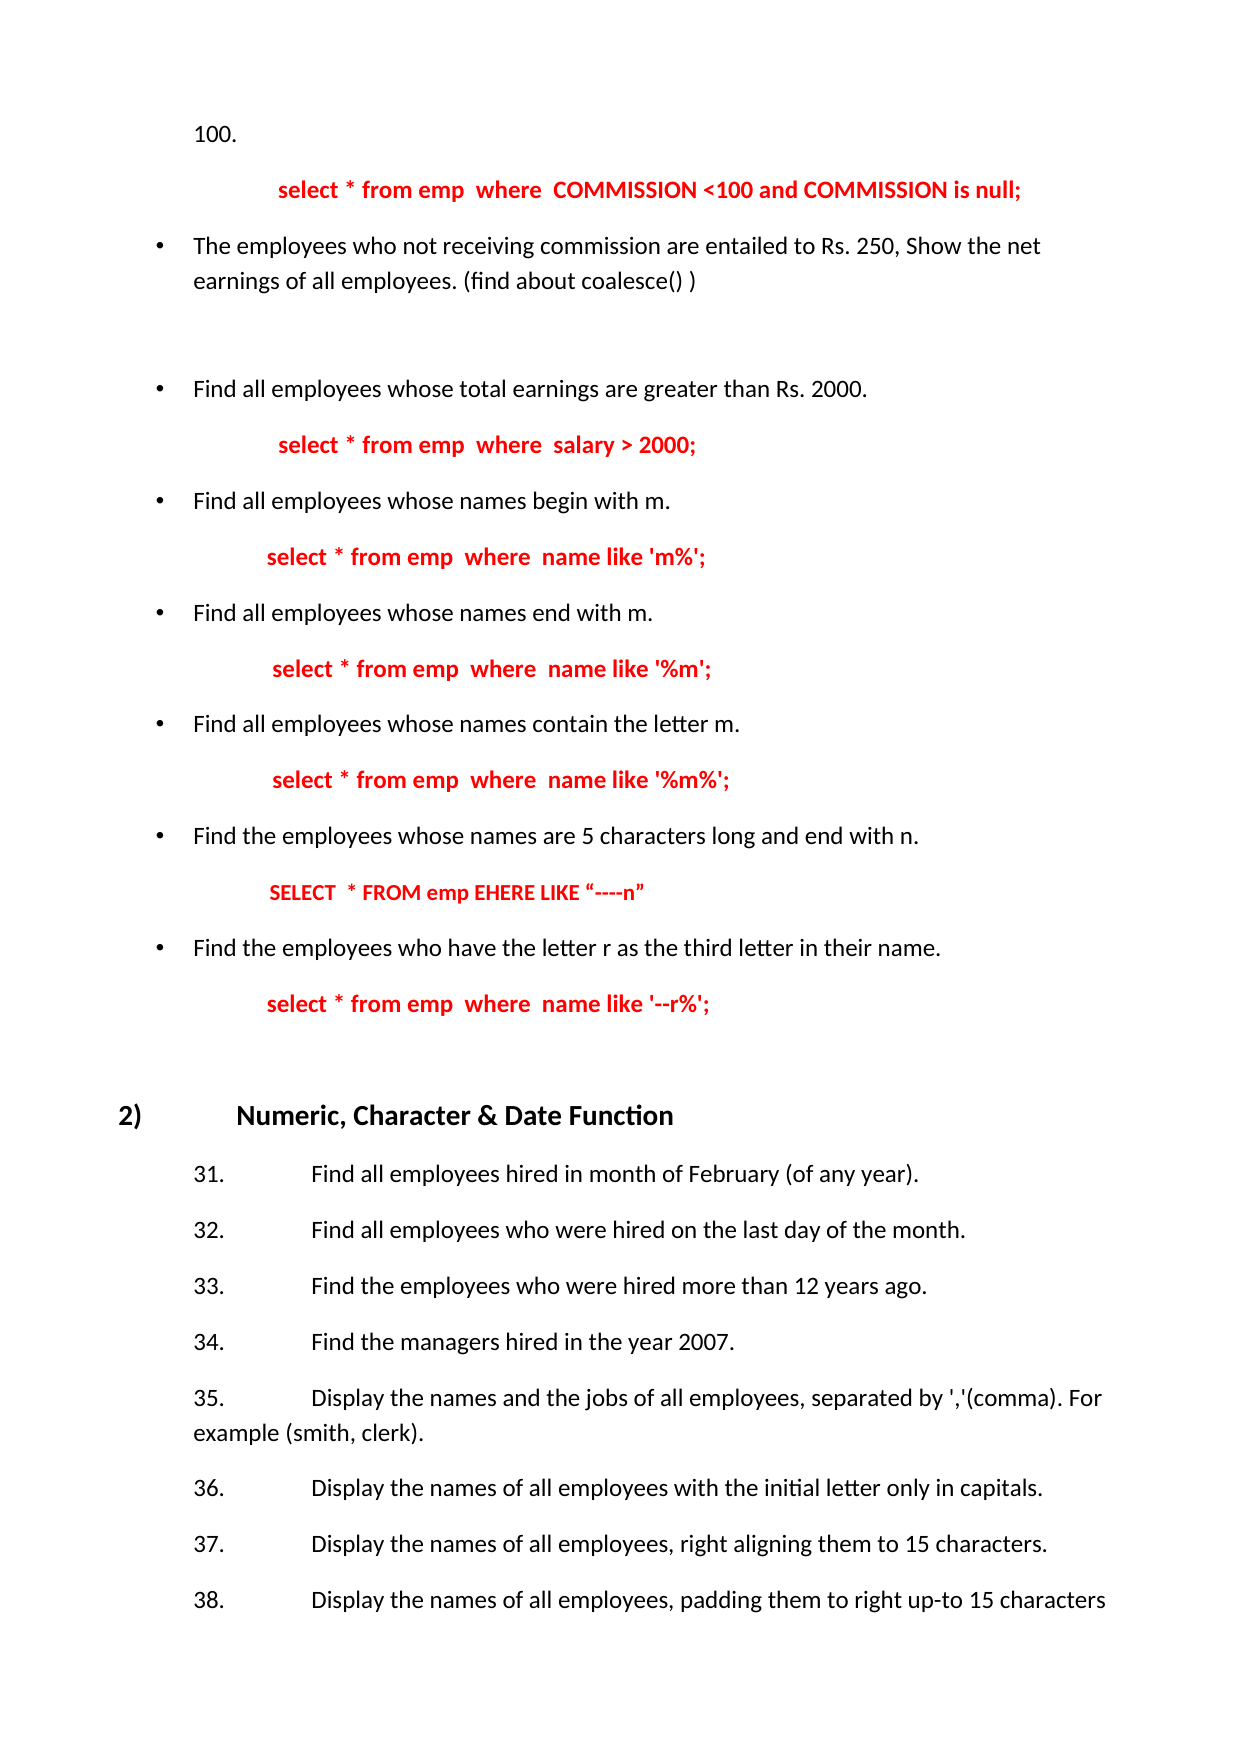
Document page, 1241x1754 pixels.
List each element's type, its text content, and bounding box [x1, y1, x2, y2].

list Find all employees whose names end with m. [156, 597, 1122, 627]
text SELECT * FROM emp EHERE LIKE “----n” [193, 876, 1122, 907]
text select * from emp where name like '%m'; [193, 653, 1122, 683]
text select * from emp where COMMISSION <100 and COMMISSION is null; [193, 174, 1122, 204]
list Find the employees whose names are 5 characters long and end with n. [156, 820, 1122, 851]
text 38. Display the names of all employees, padding them to right up-to 15 characters [193, 1584, 1122, 1615]
text select * from emp where name like 'm%'; [193, 541, 1122, 572]
text 2) Numeric, Character & Date Function [118, 1097, 1122, 1132]
text 37. Display the names of all employees, right aligning them to 15 characters. [193, 1528, 1122, 1559]
text 33. Find the employees who were hired more than 12 years ago. [193, 1270, 1122, 1301]
text select * from emp where name like '%m%'; [193, 764, 1122, 795]
text 35. Display the names and the jobs of all employees, separated by ','(comma). For example (smith, clerk). [193, 1382, 1122, 1447]
list Find the employees who have the letter r as the third letter in their name. [156, 932, 1122, 962]
text select * from emp where name like '--r%'; [193, 988, 1122, 1018]
list Find all employees whose total earnings are greater than Rs. 2000. [156, 374, 1122, 404]
list Find all employees whose names contain the letter m. [156, 709, 1122, 739]
text 36. Display the names of all employees with the initial letter only in capitals. [193, 1473, 1122, 1503]
list Find all employees whose names begin with m. [156, 485, 1122, 516]
text 34. Find the managers hired in the year 2007. [193, 1326, 1122, 1356]
list The employees who not receiving commission are entailed to Rs. 250, Show the net earnings of all employees. (find about coalesce() ) [156, 230, 1122, 295]
list 100. [156, 118, 1122, 149]
text select * from emp where salary > 2000; [193, 429, 1122, 460]
text 32. Find all employees who were hired on the last day of the month. [193, 1214, 1122, 1245]
text 31. Find all employees hired in month of February (of any year). [193, 1158, 1122, 1189]
